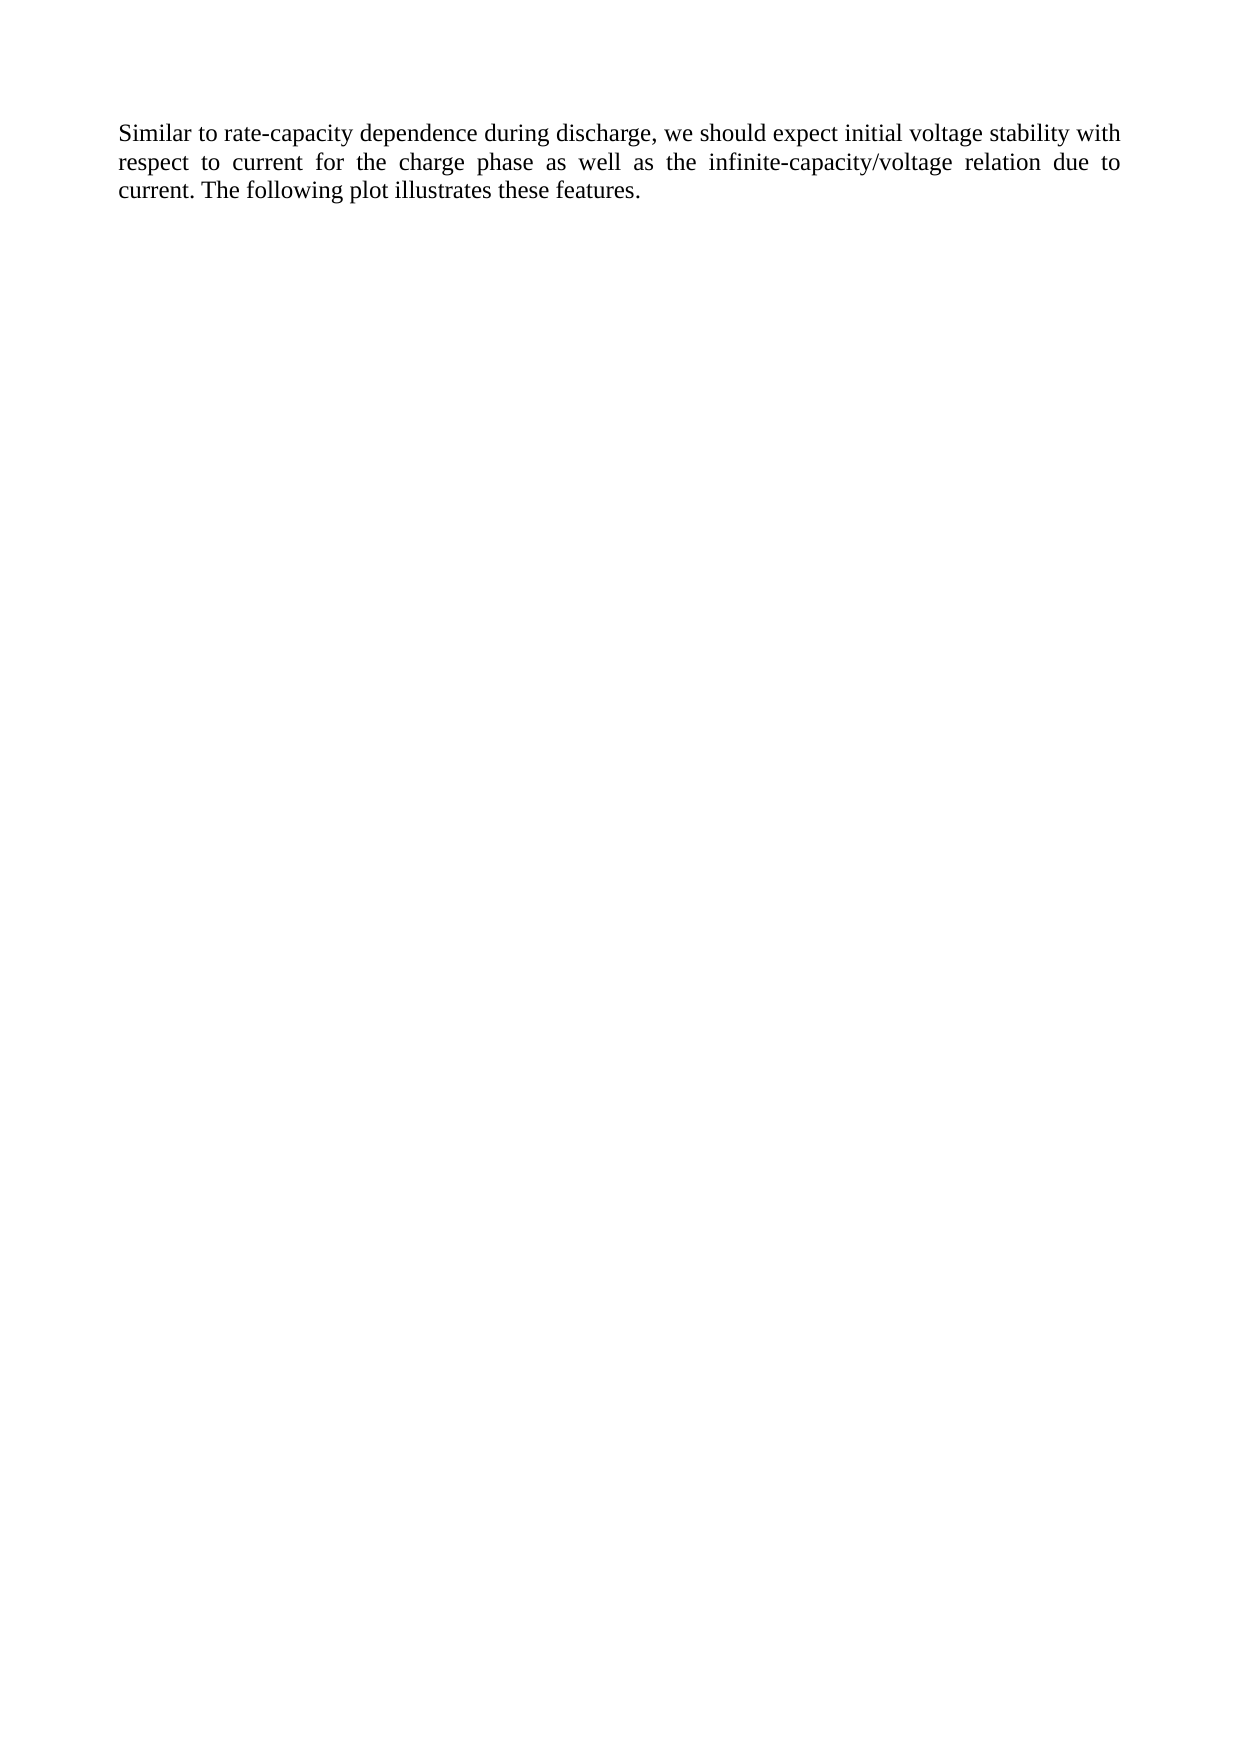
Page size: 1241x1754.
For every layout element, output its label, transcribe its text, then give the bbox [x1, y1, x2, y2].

text Similar to rate-capacity dependence during discharge, we should expect initial voltage stability with respect to current for the charge phase as well as the infinite-capacity/voltage relation due to current. The following plot illustrates these features. [118, 118, 1122, 204]
